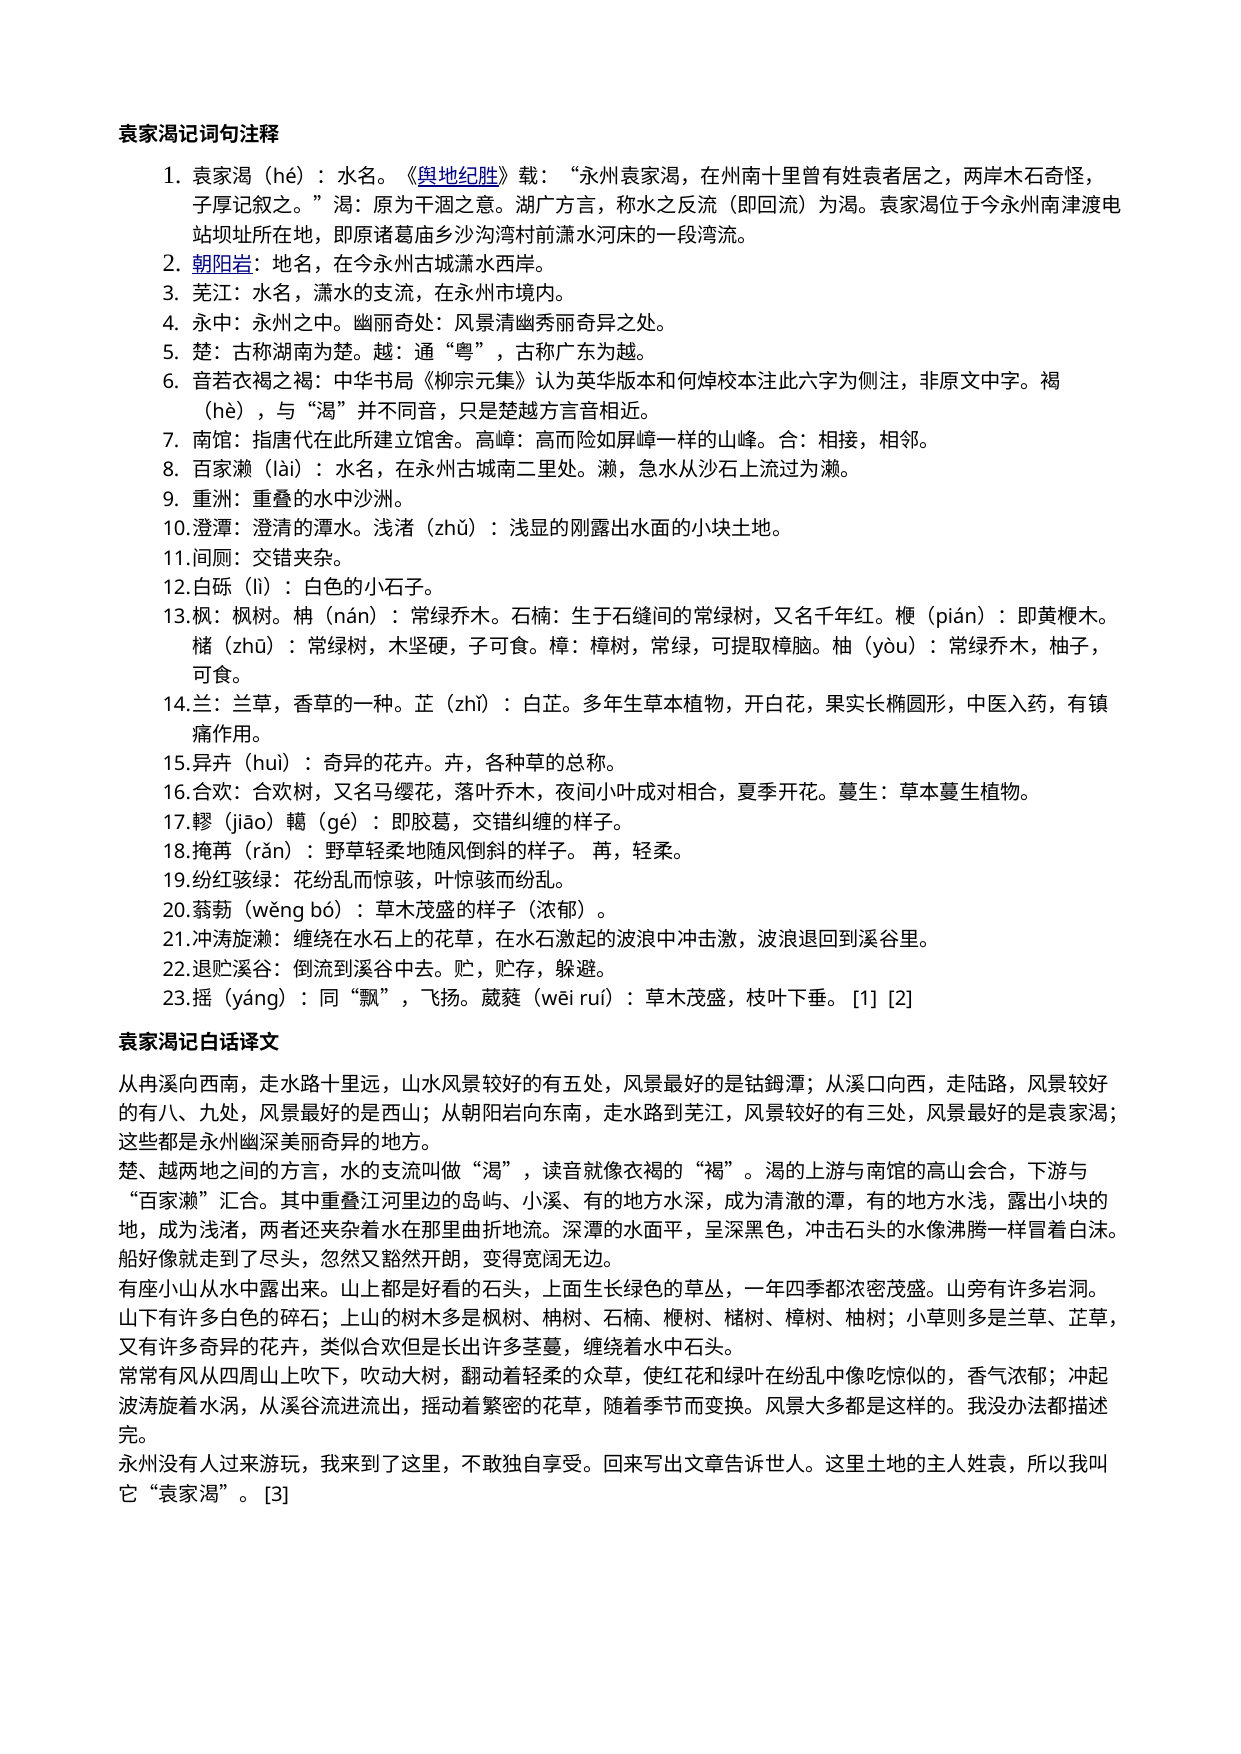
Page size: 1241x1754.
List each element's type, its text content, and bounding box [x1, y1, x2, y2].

list 退贮溪谷：倒流到溪谷中去。贮，贮存，躲避。 [162, 953, 1122, 982]
list 冲涛旋濑：缠绕在水石上的花草，在水石激起的波浪中冲击激，波浪退回到溪谷里。 [162, 923, 1122, 953]
list 枫：枫树。柟（nán）：常绿乔木。石楠：生于石缝间的常绿树，又名千年红。楩（pián）：即黄楩木。槠（zhū）：常绿树，木坚硬，子可食。樟：樟树，常绿，可提取樟脑。柚（yòu）：常绿乔木，柚子，可食。 [162, 600, 1122, 688]
list 合欢：合欢树，又名马缨花，落叶乔木，夜间小叶成对相合，夏季开花。蔓生：草本蔓生植物。 [162, 776, 1122, 806]
list 南馆：指唐代在此所建立馆舍。高嶂：高而险如屏嶂一样的山峰。合：相接，相邻。 [162, 424, 1122, 453]
list 音若衣褐之褐：中华书局《柳宗元集》认为英华版本和何焯校本注此六字为侧注，非原文中字。褐（hè），与“渴”并不同音，只是楚越方言音相近。 [162, 365, 1122, 424]
list 澄潭：澄清的潭水。浅渚（zhǔ）：浅显的刚露出水面的小块土地。 [162, 512, 1122, 542]
subtitle 袁家渴记词句注释 [118, 118, 1122, 147]
subtitle 袁家渴记白话译文 [118, 1026, 1122, 1055]
list 异卉（huì）：奇异的花卉。卉，各种草的总称。 [162, 747, 1122, 776]
list 楚：古称湖南为楚。越：通“粤”，古称广东为越。 [162, 336, 1122, 365]
text 常常有风从四周山上吹下，吹动大树，翻动着轻柔的众草，使红花和绿叶在纷乱中像吃惊似的，香气浓郁；冲起波涛旋着水涡，从溪谷流进流出，摇动着繁密的花草，随着季节而变换。风景大多都是这样的。我没办法都描述完。 [118, 1360, 1122, 1448]
list 白砾（lì）：白色的小石子。 [162, 571, 1122, 600]
list 掩苒（rǎn）：野草轻柔地随风倒斜的样子。 苒，轻柔。 [162, 835, 1122, 864]
text 有座小山从水中露出来。山上都是好看的石头，上面生长绿色的草丛，一年四季都浓密茂盛。山旁有许多岩洞。山下有许多白色的碎石；上山的树木多是枫树、柟树、石楠、楩树、槠树、樟树、柚树；小草则多是兰草、芷草，又有许多奇异的花卉，类似合欢但是长出许多茎蔓，缠绕着水中石头。 [118, 1273, 1122, 1360]
list 兰：兰草，香草的一种。芷（zhǐ）：白芷。多年生草本植物，开白花，果实长椭圆形，中医入药，有镇痛作用。 [162, 688, 1122, 747]
list 重洲：重叠的水中沙洲。 [162, 483, 1122, 512]
list 朝阳岩：地名，在今永州古城潇水西岸。 [162, 248, 1122, 277]
list 蓊葧（wěng bó）：草木茂盛的样子（浓郁）。 [162, 894, 1122, 923]
text 楚、越两地之间的方言，水的支流叫做“渴”，读音就像衣褐的“褐”。渴的上游与南馆的高山会合，下游与“百家濑”汇合。其中重叠江河里边的岛屿、小溪、有的地方水深，成为清澈的潭，有的地方水浅，露出小块的地，成为浅渚，两者还夹杂着水在那里曲折地流。深潭的水面平，呈深黑色，冲击石头的水像沸腾一样冒着白沫。船好像就走到了尽头，忽然又豁然开朗，变得宽阔无边。 [118, 1156, 1122, 1273]
list 百家濑（lài）：水名，在永州古城南二里处。濑，急水从沙石上流过为濑。 [162, 453, 1122, 483]
list 轇（jiāo）轕（gé）：即胶葛，交错纠缠的样子。 [162, 806, 1122, 835]
text 从冉溪向西南，走水路十里远，山水风景较好的有五处，风景最好的是钴鉧潭；从溪口向西，走陆路，风景较好的有八、九处，风景最好的是西山；从朝阳岩向东南，走水路到芜江，风景较好的有三处，风景最好的是袁家渴；这些都是永州幽深美丽奇异的地方。 [118, 1068, 1122, 1156]
list 间厕：交错夹杂。 [162, 542, 1122, 571]
list 纷红骇绿：花纷乱而惊骇，叶惊骇而纷乱。 [162, 864, 1122, 894]
list 芜江：水名，潇水的支流，在永州市境内。 [162, 277, 1122, 307]
list 永中：永州之中。幽丽奇处：风景清幽秀丽奇异之处。 [162, 307, 1122, 336]
text 永州没有人过来游玩，我来到了这里，不敢独自享受。回来写出文章告诉世人。这里土地的主人姓袁，所以我叫它“袁家渴”。 [3] [118, 1448, 1122, 1507]
list 袁家渴（hé）：水名。《舆地纪胜》载：“永州袁家渴，在州南十里曾有姓袁者居之，两岸木石奇怪，子厚记叙之。”渴：原为干涸之意。湖广方言，称水之反流（即回流）为渴。袁家渴位于今永州南津渡电站坝址所在地，即原诸葛庙乡沙沟湾村前潇水河床的一段湾流。 [162, 160, 1122, 248]
list 摇（yáng）：同“飘”，飞扬。葳蕤（wēi ruí）：草木茂盛，枝叶下垂。 [1] [2] [162, 982, 1122, 1011]
